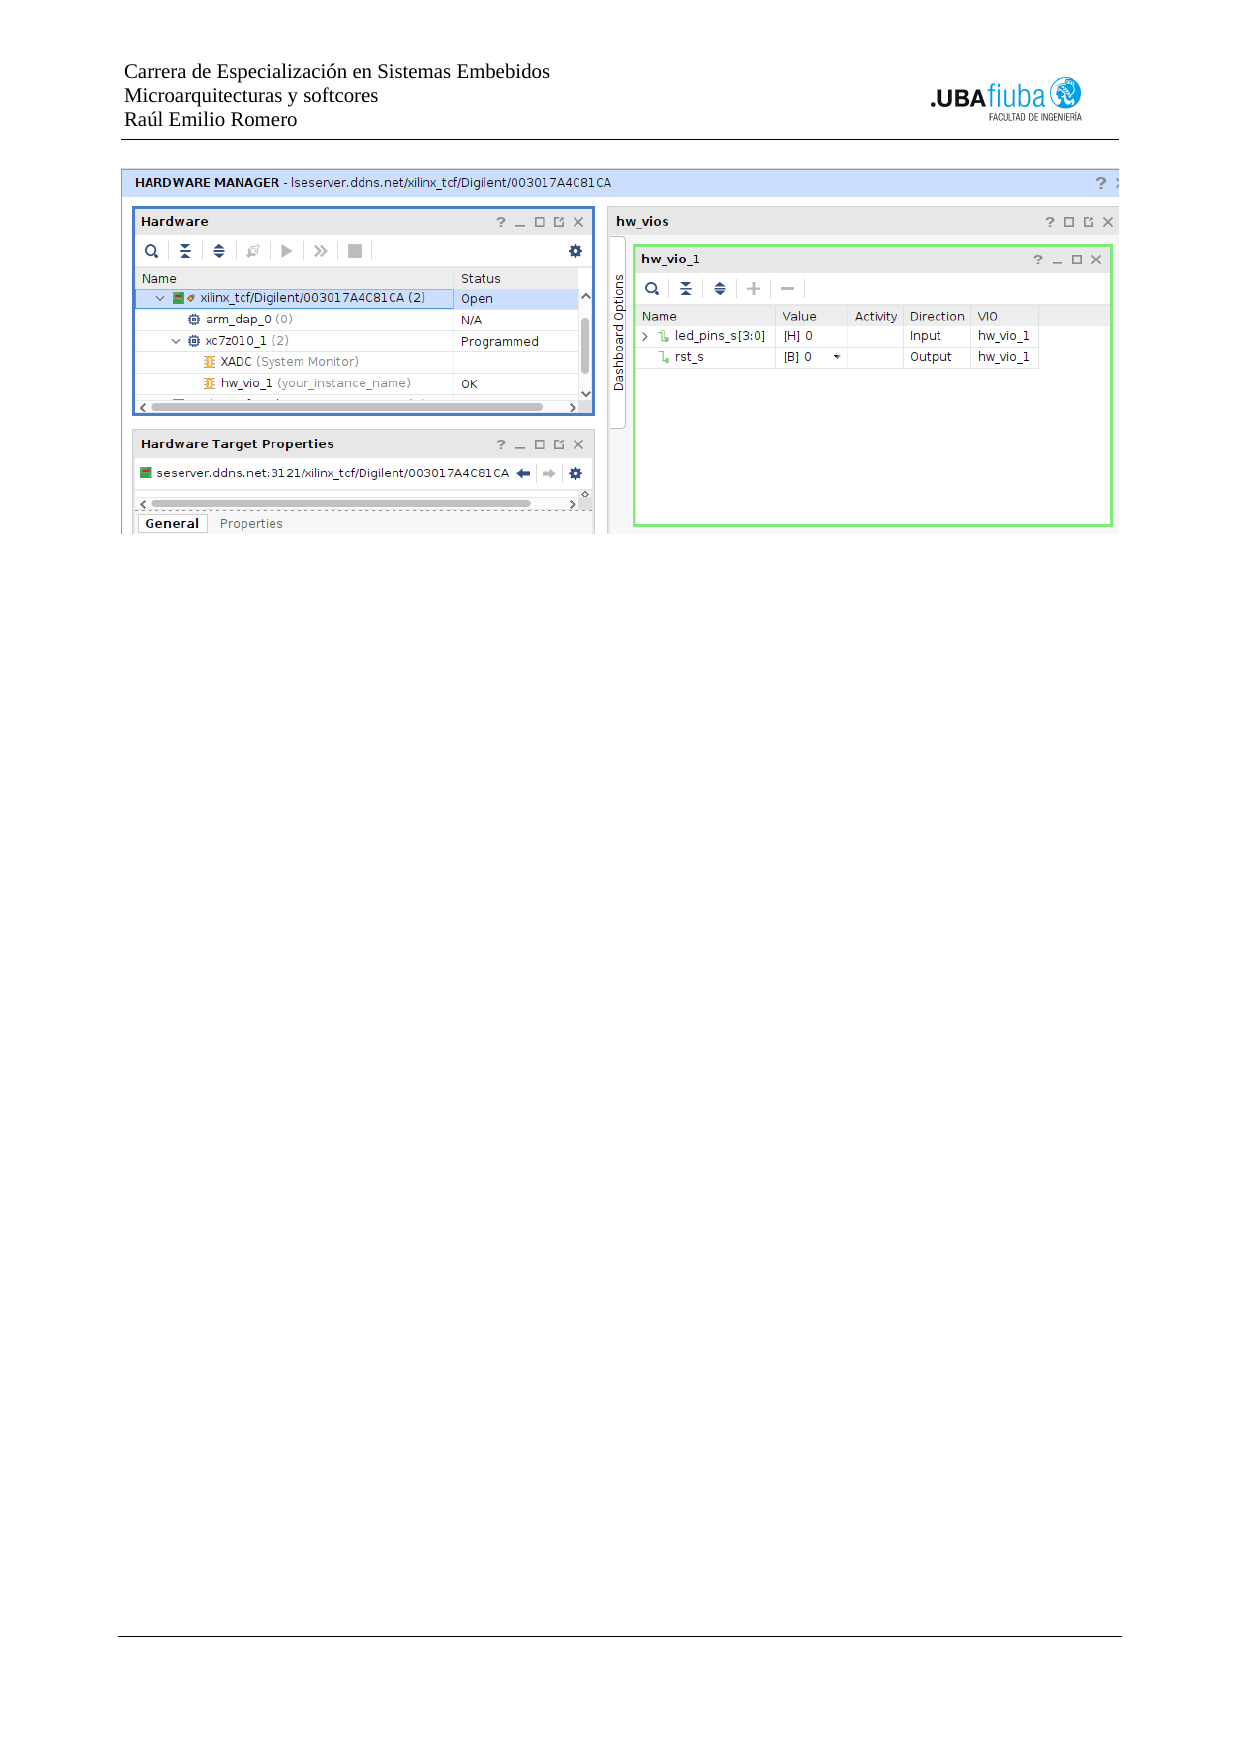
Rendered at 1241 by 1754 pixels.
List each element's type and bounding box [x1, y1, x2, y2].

picture [121, 168, 1120, 534]
picture [915, 62, 1100, 133]
